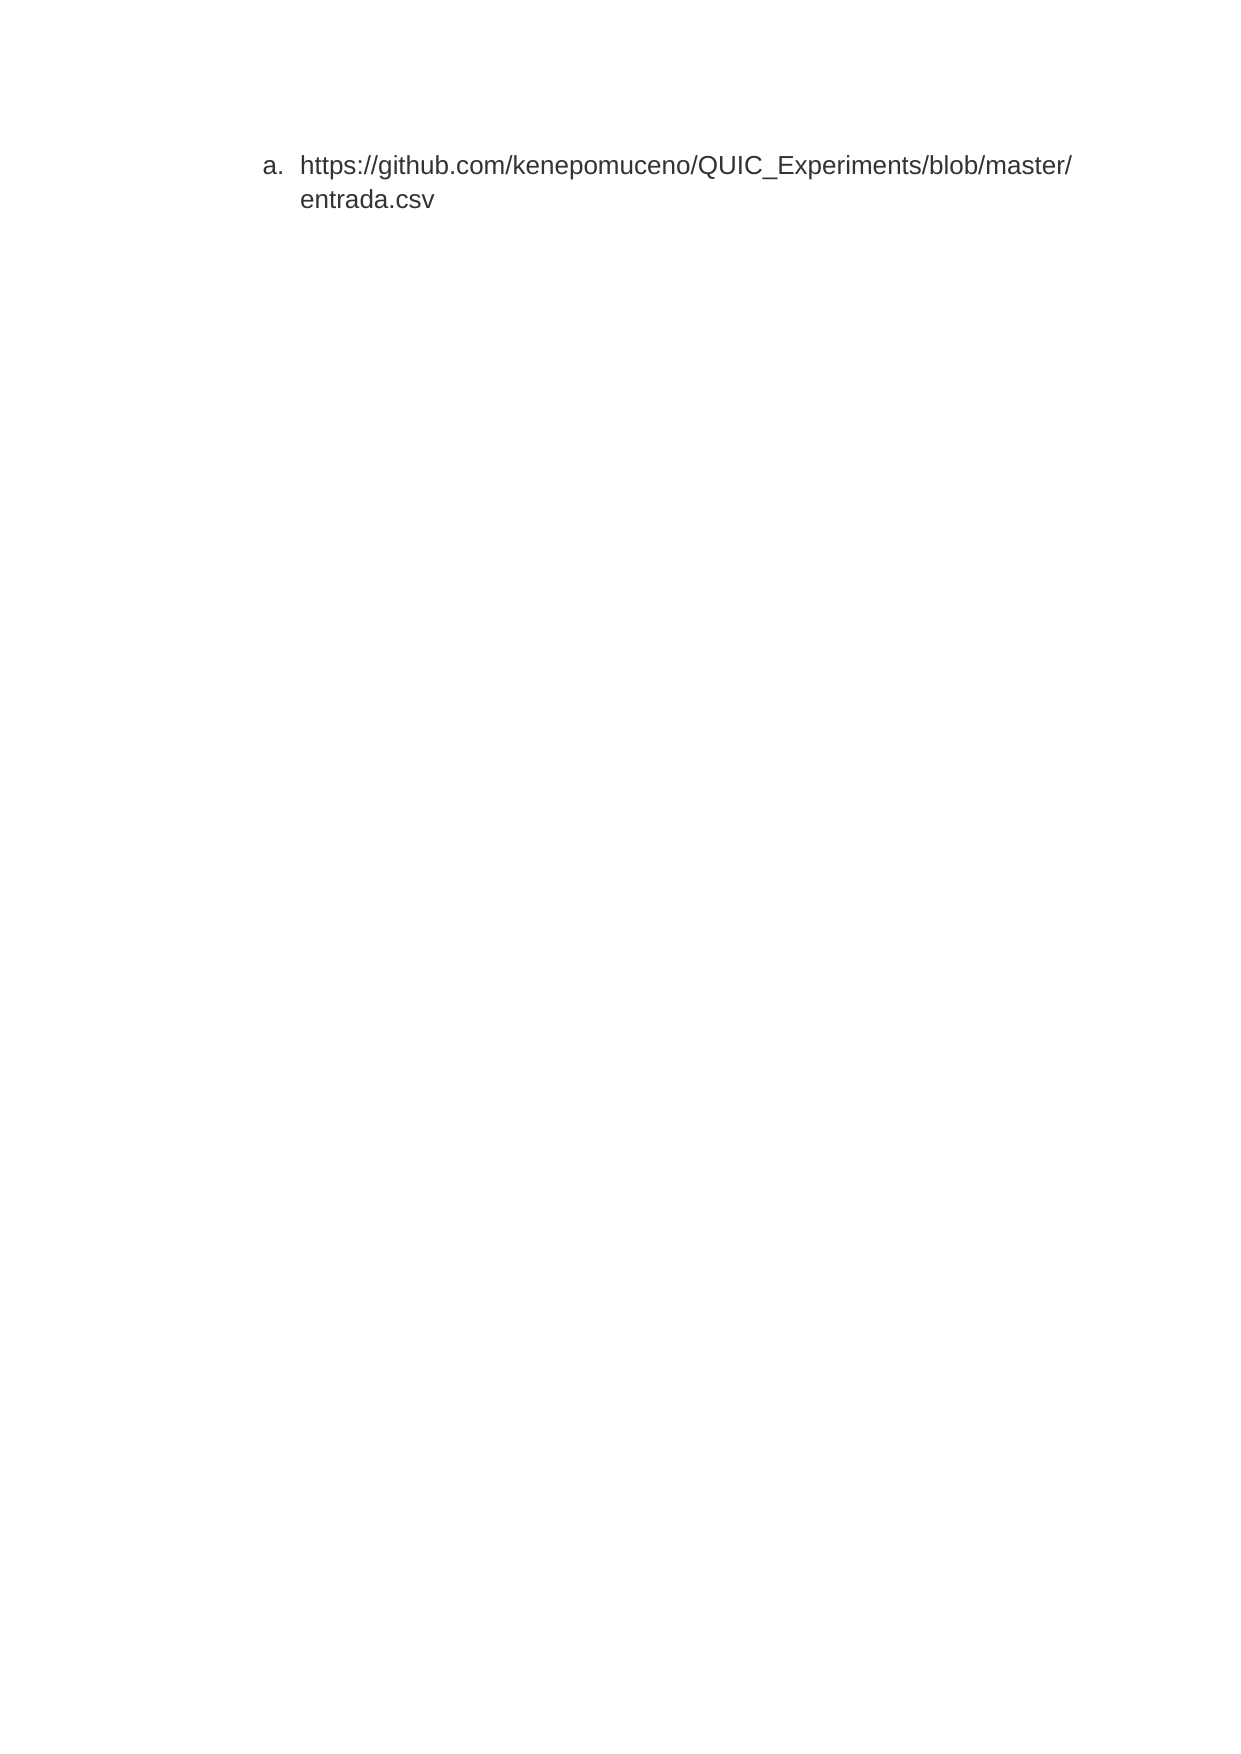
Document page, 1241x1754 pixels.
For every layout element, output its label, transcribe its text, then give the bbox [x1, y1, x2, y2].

list https://github.com/kenepomuceno/QUIC_Experiments/blob/master/entrada.csv [262, 150, 1090, 214]
